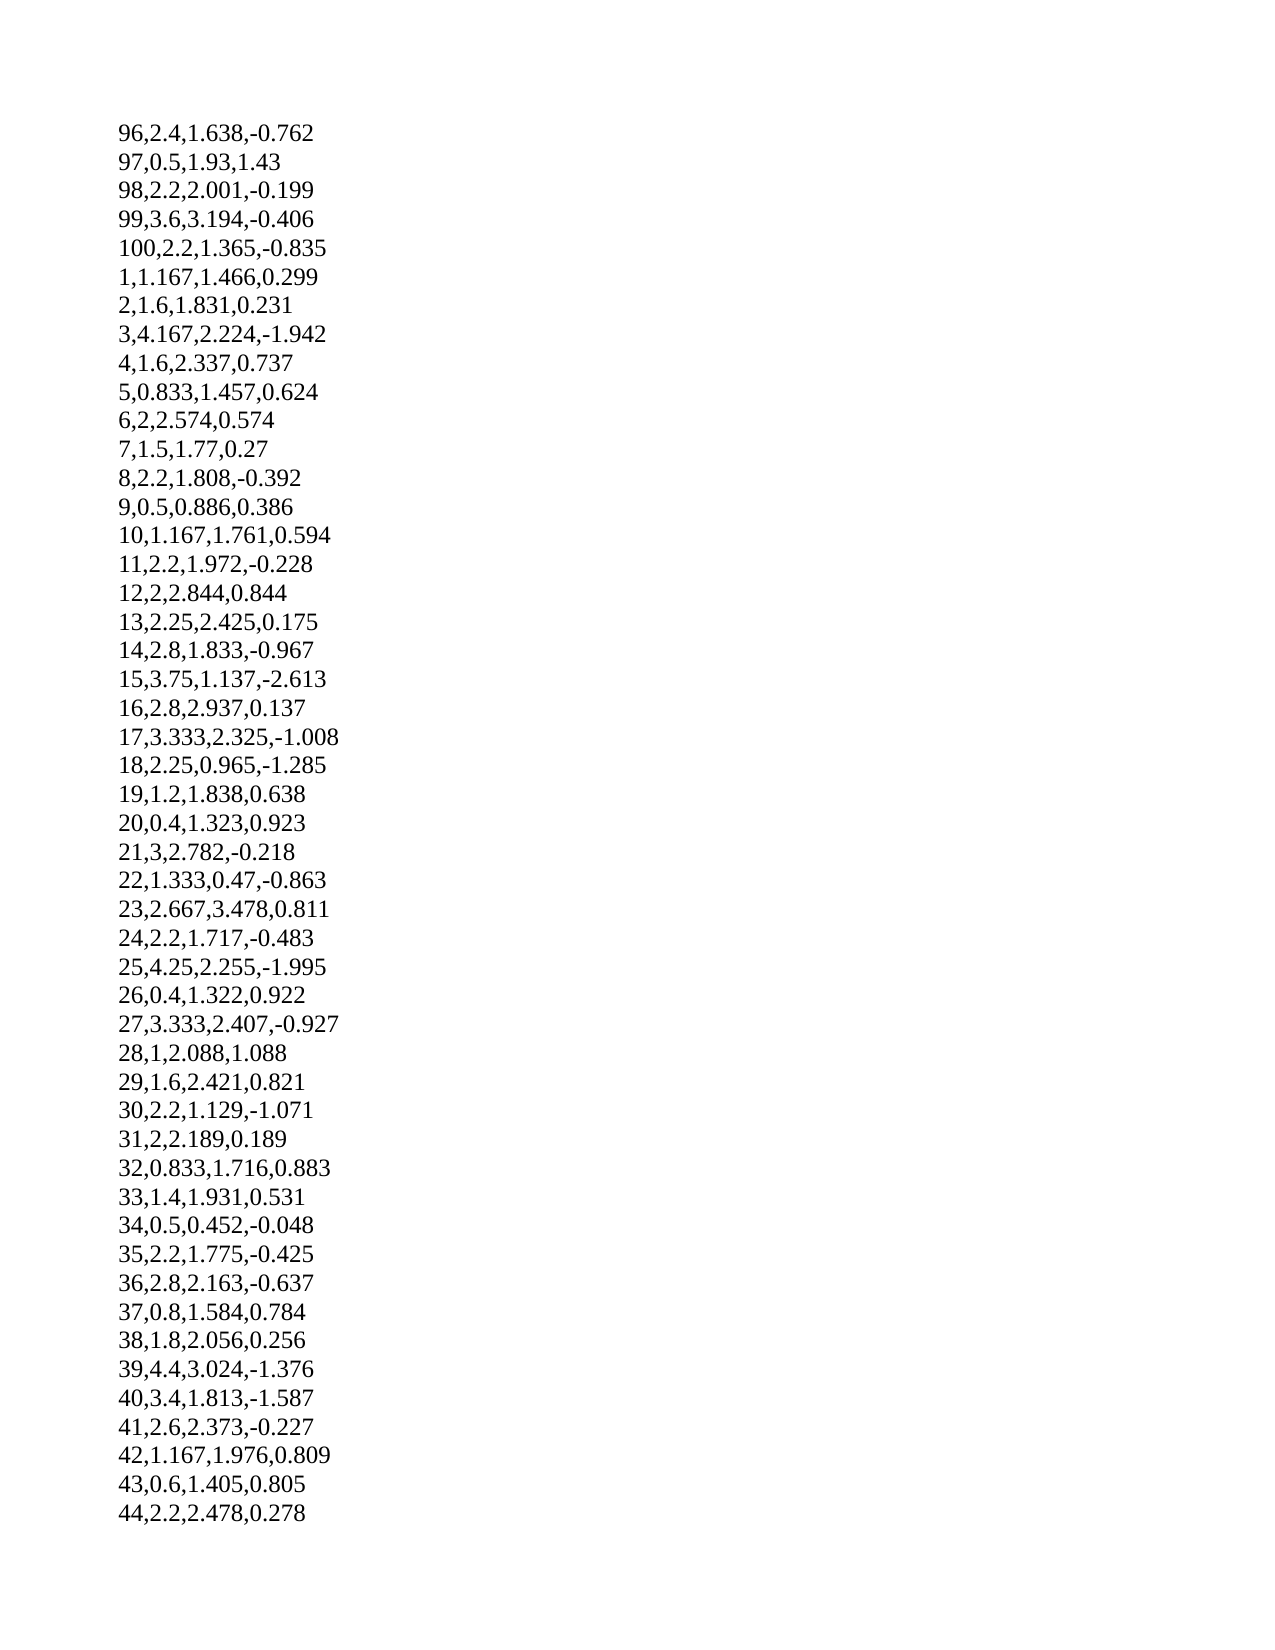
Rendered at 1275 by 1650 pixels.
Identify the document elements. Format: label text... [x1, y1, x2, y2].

text 28,1,2.088,1.088 [118, 1038, 1157, 1067]
text 2,1.6,1.831,0.231 [118, 291, 1157, 319]
text 8,2.2,1.808,-0.392 [118, 463, 1157, 492]
text 26,0.4,1.322,0.922 [118, 981, 1157, 1009]
text 30,2.2,1.129,-1.071 [118, 1096, 1157, 1124]
text 7,1.5,1.77,0.27 [118, 434, 1157, 463]
text 15,3.75,1.137,-2.613 [118, 664, 1157, 693]
text 42,1.167,1.976,0.809 [118, 1441, 1157, 1469]
text 43,0.6,1.405,0.805 [118, 1469, 1157, 1498]
text 35,2.2,1.775,-0.425 [118, 1239, 1157, 1268]
text 25,4.25,2.255,-1.995 [118, 952, 1157, 981]
text 21,3,2.782,-0.218 [118, 837, 1157, 866]
text 17,3.333,2.325,-1.008 [118, 722, 1157, 751]
text 12,2,2.844,0.844 [118, 578, 1157, 607]
text 18,2.25,0.965,-1.285 [118, 751, 1157, 779]
text 22,1.333,0.47,-0.863 [118, 866, 1157, 894]
text 96,2.4,1.638,-0.762 [118, 118, 1157, 147]
text 100,2.2,1.365,-0.835 [118, 233, 1157, 262]
text 4,1.6,2.337,0.737 [118, 348, 1157, 377]
text 13,2.25,2.425,0.175 [118, 607, 1157, 636]
text 20,0.4,1.323,0.923 [118, 808, 1157, 837]
text 16,2.8,2.937,0.137 [118, 693, 1157, 722]
text 27,3.333,2.407,-0.927 [118, 1009, 1157, 1038]
text 34,0.5,0.452,-0.048 [118, 1211, 1157, 1239]
text 36,2.8,2.163,-0.637 [118, 1268, 1157, 1297]
text 37,0.8,1.584,0.784 [118, 1297, 1157, 1326]
text 29,1.6,2.421,0.821 [118, 1067, 1157, 1096]
text 40,3.4,1.813,-1.587 [118, 1383, 1157, 1412]
text 24,2.2,1.717,-0.483 [118, 923, 1157, 952]
text 10,1.167,1.761,0.594 [118, 521, 1157, 549]
text 99,3.6,3.194,-0.406 [118, 204, 1157, 233]
text 98,2.2,2.001,-0.199 [118, 176, 1157, 204]
text 14,2.8,1.833,-0.967 [118, 636, 1157, 664]
text 6,2,2.574,0.574 [118, 406, 1157, 434]
text 33,1.4,1.931,0.531 [118, 1182, 1157, 1211]
text 5,0.833,1.457,0.624 [118, 377, 1157, 406]
text 19,1.2,1.838,0.638 [118, 779, 1157, 808]
text 41,2.6,2.373,-0.227 [118, 1412, 1157, 1441]
text 97,0.5,1.93,1.43 [118, 147, 1157, 176]
text 32,0.833,1.716,0.883 [118, 1153, 1157, 1182]
text 44,2.2,2.478,0.278 [118, 1498, 1157, 1527]
text 1,1.167,1.466,0.299 [118, 262, 1157, 291]
text 9,0.5,0.886,0.386 [118, 492, 1157, 521]
text 23,2.667,3.478,0.811 [118, 894, 1157, 923]
text 38,1.8,2.056,0.256 [118, 1326, 1157, 1354]
text 31,2,2.189,0.189 [118, 1124, 1157, 1153]
text 39,4.4,3.024,-1.376 [118, 1354, 1157, 1383]
text 3,4.167,2.224,-1.942 [118, 319, 1157, 348]
text 11,2.2,1.972,-0.228 [118, 549, 1157, 578]
